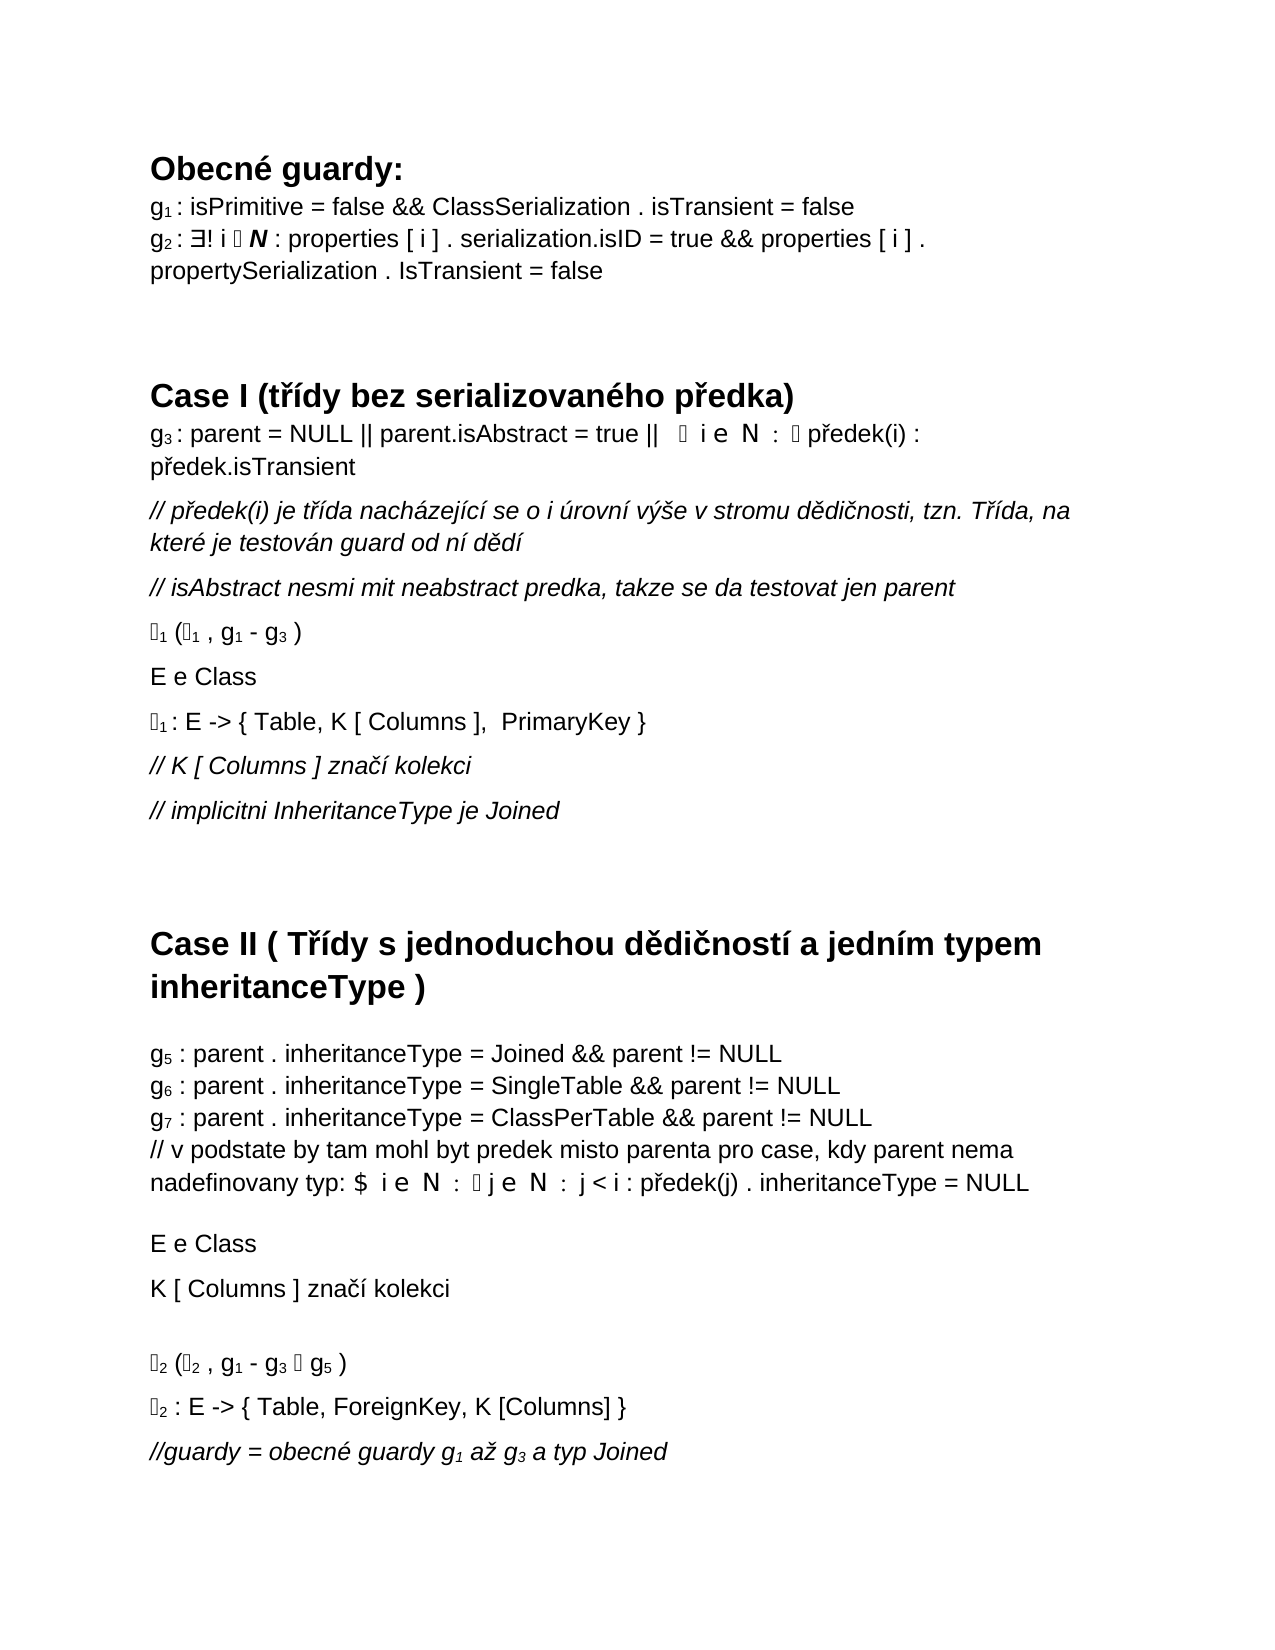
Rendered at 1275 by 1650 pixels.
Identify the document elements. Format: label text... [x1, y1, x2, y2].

subtitle // předek(i) je třída nacházející se o i úrovní výše v stromu dědičnosti, tzn. Třída, na které je testován guard od ní dědí [150, 497, 1125, 557]
subtitle K [ Columns ] značí kolekci [150, 1274, 1125, 1302]
text g1 : isPrimitive = false && ClassSerialization . isTransient = false [150, 193, 1125, 221]
subtitle E e Class [150, 663, 1125, 691]
subtitle 2 : E -> { Table, ForeignKey, K [Columns] } [150, 1393, 1125, 1421]
subtitle // isAbstract nesmi mit neabstract predka, takze se da testovat jen parent [150, 573, 1125, 601]
subtitle Case II ( Třídy s jednoduchou dědičností a jedním typem inheritanceType ) [150, 925, 1125, 1005]
subtitle // implicitni InheritanceType je Joined [150, 797, 1125, 824]
subtitle //guardy = obecné guardy g1 až g3 a typ Joined [150, 1438, 1125, 1466]
text g7 : parent . inheritanceType = ClassPerTable && parent != NULL [150, 1104, 1125, 1132]
subtitle 2 (2 , g1 - g3  g5 ) [150, 1348, 1125, 1376]
subtitle g3 : parent = NULL || parent.isAbstract = true ||  i e N :  předek(i) : předek.isTransient [150, 420, 1125, 480]
subtitle // K [ Columns ] značí kolekci [150, 752, 1125, 780]
subtitle // v podstate by tam mohl byt predek misto parenta pro case, kdy parent nema nadefinovany typ: $ i e N :  j e N : j < i : předek(j) . inheritanceType = NULL [150, 1136, 1125, 1196]
subtitle Obecné guardy: [150, 150, 1125, 187]
text g6 : parent . inheritanceType = SingleTable && parent != NULL [150, 1072, 1125, 1100]
subtitle Case I (třídy bez serializovaného předka) [150, 377, 1125, 414]
subtitle 1 (1 , g1 - g3 ) [150, 618, 1125, 646]
text g2 : Ǝ! i  N : properties [ i ] . serialization.isID = true && properties [ i ] . propertySerialization . IsTransient = false [150, 225, 1125, 285]
subtitle E e Class [150, 1230, 1125, 1258]
subtitle 1 : E -> { Table, K [ Columns ], PrimaryKey } [150, 707, 1125, 735]
text g5 : parent . inheritanceType = Joined && parent != NULL [150, 1040, 1125, 1068]
